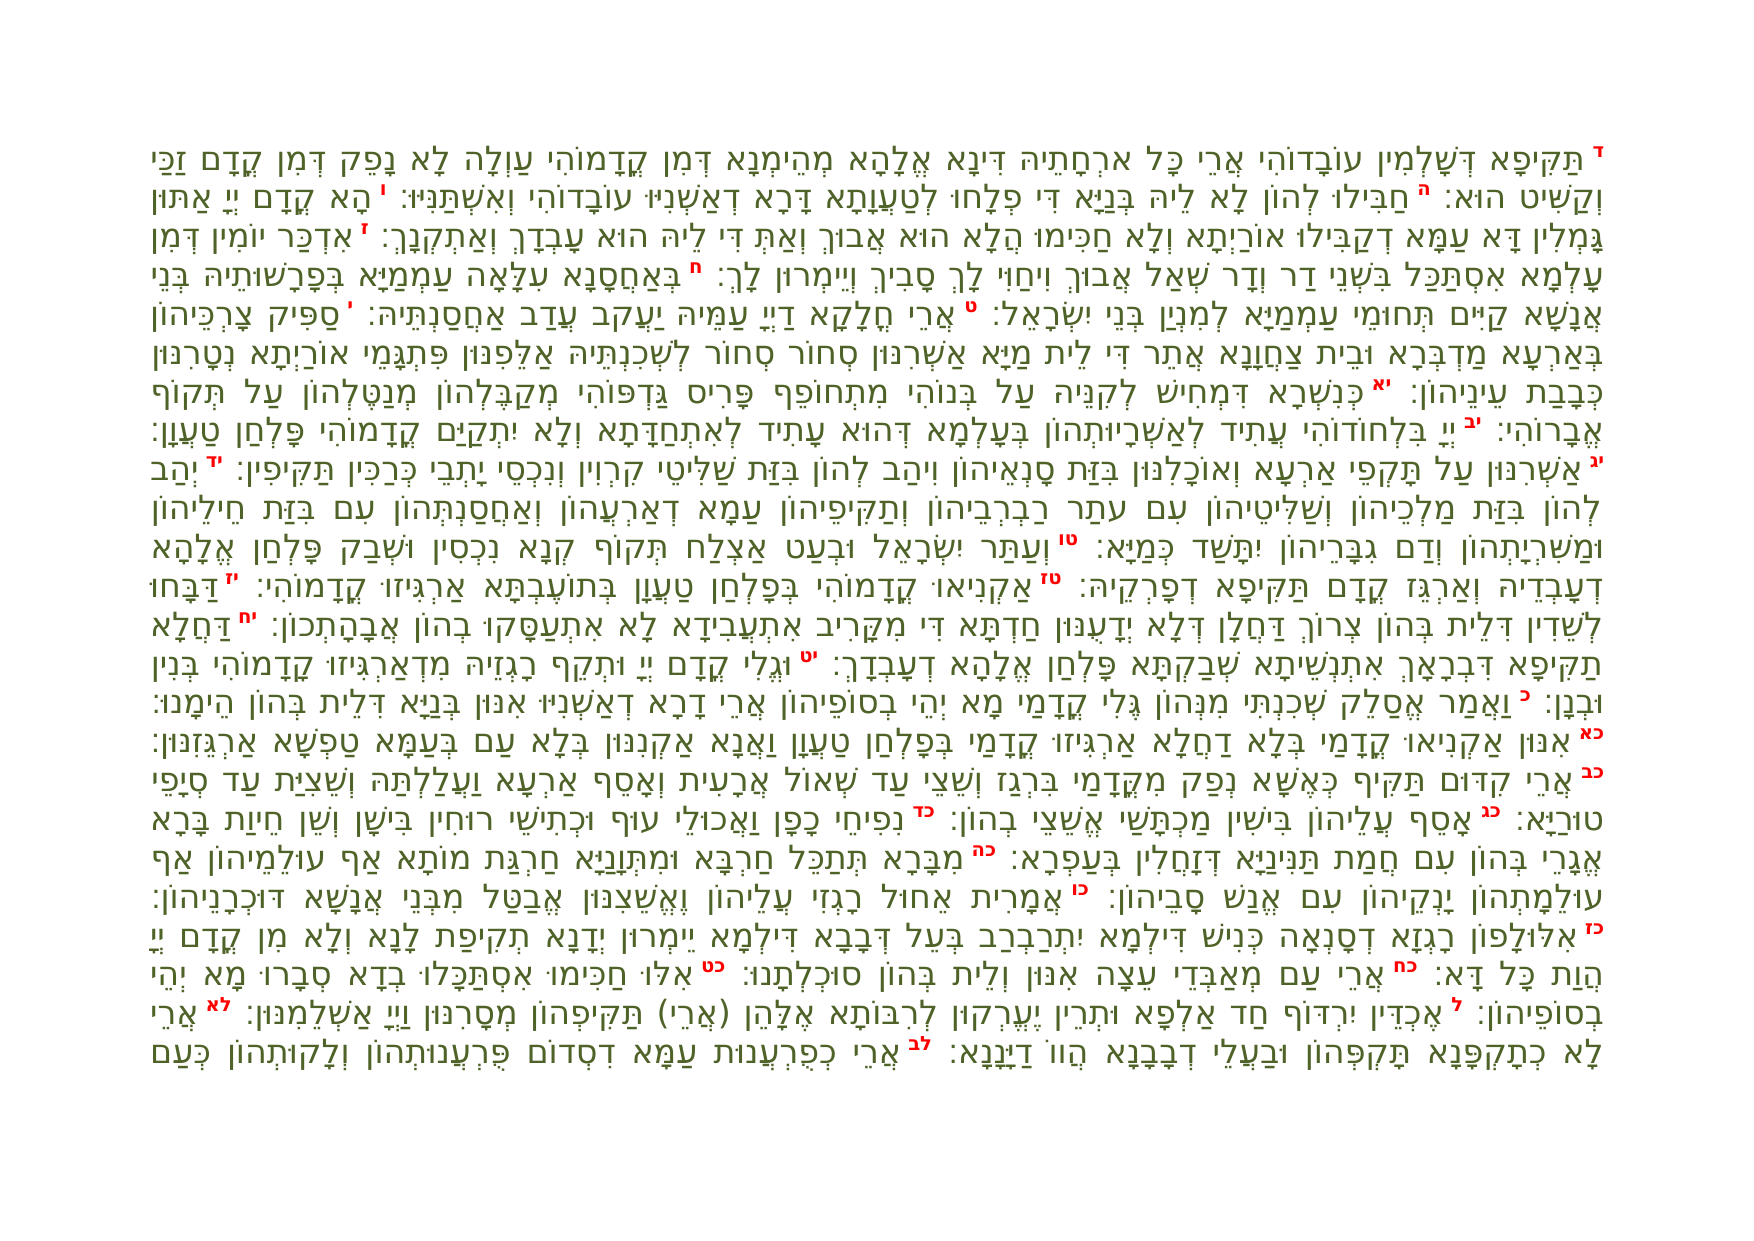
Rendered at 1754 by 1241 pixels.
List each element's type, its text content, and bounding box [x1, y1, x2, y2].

text ד תַּקִּיפָא דְּשָׁלְמִין עוֹבָדוֹהִי אֲרֵי כָּל ארְחָתֵיהּ דִּינָא אֱלָהָא מְהֵימְנָא דְּמִן קֳדָמוֹהִי עַוְלָה לָא נָפֵק דְּמִן קֳדָם זַכַּי וְקַשִּׁיט הוּא׃ ה חַבִּילוּ לְהוֹן לָא לֵיהּ בְּנַיָּא דִּי פְלָחוּ לְטַעֲוָתָא דָּרָא דְאַשְׁנִיּוּ עוֹבָדוֹהִי וְאִשְׁתַּנִּיּוּ׃ ו הָא קֳדָם יְיָ אַתּוּן גָּמְלִין דָּא עַמָּא דְקַבִּילוּ אוֹרַיְתָא וְלָא חַכִּימוּ הֲלָא הוּא אֲבוּךְ וְאַתְּ דִּי לֵיהּ הוּא עָבְדָךְ וְאַתְקְנָךְ׃ ז אִדְכַּר יוֹמִין דְּמִן עָלְמָא אִסְתַּכַּל בִּשְׁנֵי דַר וְדָר שְׁאַל אֲבוּךְ וִיחַוִּי לָךְ סָבִיךְ וְיֵימְרוּן לָךְ׃ ח בְּאַחֲסָנָא עִלָּאָה עַמְמַיָּא בְּפָרָשׁוּתֵיהּ בְּנֵי אֲנָשָׁא קַיִּים תְּחוּמֵי עַמְמַיָּא לְמִנְיַן בְּנֵי יִשְׂרָאֵל׃ ט אֲרֵי חֳלָקָא דַיְיָ עַמֵּיהּ יַעֲקב עֲדַב אַחֲסַנְתֵּיהּ׃ י סַפִּיק צָרְכֵּיהוֹן בְּאַרְעָא מַדְבְּרָא וּבֵית צַחֲוָנָא אֲתֵר דִּי לֵית מַיָּא אַשְׁרִנּוּן סְחוֹר סְחוֹר לְשְׁכִנְתֵּיהּ אַלֵּפִנּוּן פִּתְגָּמֵי אוֹרַיְתָא נְטָרִנּוּן כְּבָבַת עֵינֵיהוֹן׃ יא כְּנִשְׁרָא דִּמְחִישׁ לְקִנֵּיהּ עַל בְּנוֹהִי מִתְחוֹפֵף פָּרִיס גַּדְפּוֹהִי מְקַבֶּלְהוֹן מְנַטֶּלְהוֹן עַל תְּקוֹף אֱבָרוֹהִי׃ יב יְיָ בִּלְחוֹדוֹהִי עֲתִיד לְאַשְׁרָיוּתְהוֹן בְּעָלְמָא דְּהוּא עָתִיד לְאִתְחַדָּתָא וְלָא יִתְקַיַּם קֳדָמוֹהִי פָּלְחַן טַעֲוָן׃ יג אַשְׁרִנּוּן עַל תָּקְפֵי אַרְעָא וְאוֹכָלִנּוּן בִּזַּת סָנְאֵיהוֹן וִיהַב לְהוֹן בִּזַּת שַׁלִּיטֵי קִרְוִין וְנִכְסֵי יָתְבֵי כְּרַכִּין תַּקִּיפִין׃ יד יְהַב לְהוֹן בִּזַּת מַלְכֵיהוֹן וְשַׁלִּיטֵיהוֹן עִם עתַר רַבְרְבֵיהוֹן וְתַקִּיפֵיהוֹן עַמָא דְאַרְעֲהוֹן וְאַחֲסַנְתְּהוֹן עִם בִּזַּת חֵילֵיהוֹן וּמַשִּׁרְיָתְהוֹן וְדַם גִבָּרֵיהוֹן יִתָּשַׁד כְּמַיָּא׃ טו וְעַתַּר יִשְׂרָאֵל וּבְעַט אַצְלַח תְּקוֹף קְנָא נִכְסִין וּשְׁבַק פָּלְחַן אֱלָהָא דְעָבְדֵיהּ וְאַרְגֵּז קֳדָם תַּקִּיפָא דְפָרְקֵיהּ׃ טז אַקְנִיאוּ קֳדָמוֹהִי בְּפָלְחַן טַעֲוָן בְּתוֹעֶבְתָּא אַרְגִּיזוּ קֳדָמוֹהִי׃ יז דַּבָּחוּ לְשֵׁדִין דִּלֵית בְּהוֹן צְרוֹךְ דַּחֲלָן דְּלָא יְדָעֻנּוּן חַדְתָּא דִּי מִקָּרִיב אִתְעֲבִידָא לָא אִתְעַסָּקוּ בְהוֹן אֲבָהָתְכוֹן׃ יח דַּחֲלָא תַקִּיפָא דִּבְרָאָךְ אִתְנְשֵׁיתָא שְׁבַקְתָּא פָּלְחַן אֱלָהָא דְעָבְדָךְ׃ יט וּגֱלִי קֳדָם יְיָ וּתְקֵף רָגְזֵיהּ מִדְאַרְגִּיזוּ קָדָמוֹהִי בְּנִין וּבְנָן׃ כ וַאֲמַר אֱסַלֵק שְׁכִנְתִּי מִנְּהוֹן גֶּלִי קֳדָמַי מָא יְהֵי בְסוֹפֵיהוֹן אֲרֵי דָרָא דְאַשְׁנִיּוּ אִנּוּן בְּנַיָּא דִּלֵית בְּהוֹן הֵימָנוּ׃ כא אִנּוּן אַקְנִיאוּ קֳדָמַי בְּלָא דַחֲלָא אַרְגִּיזוּ קֳדָמַי בְּפָלְחַן טַעֲוָן וַאֲנָא אַקְנִנּוּן בְּלָא עַם בְּעַמָּא טַפְשָׁא אַרְגֵּזִנּוּן׃ כב אֲרֵי קִדּוּם תַּקִּיף כְּאֶשָּׁא נְפַק מִקֳּדָמַי בִּרְגַז וְשֵׁצֵי עַד שְׁאוֹל אֲרָעִית וְאָסֵף אַרְעָא וַעֲלַלְתַּהּ וְשֵׁצִיַּת עַד סְיָפֵי טוּרַיָּא׃ כג אָסֵף עֲלֵיהוֹן בִּישִׁין מַכְתָּשַׁי אֱשֵׁצֵי בְהוֹן׃ כד נִפִיחֵי כָפָן וַאֲכוּלֵי עוּף וּכְתִישֵׁי רוּחִין בִּישָׁן וְשֵׁן חֵיוַת בָּרָא אֱגָרֵי בְּהוֹן עִם חֲמַת תַּנִּינַיָּא דְּזָחֲלִין בְּעַפְרָא׃ כה מִבָּרָא תְּתַכֵּל חַרְבָּא וּמִתְּוָנַיָּא חַרְגַּת מוֹתָא אַף עוּלֵמֵיהוֹן אַף עוּלֵמָתְהוֹן יָנְקֵיהוֹן עִם אֱנַשׁ סָבֵיהוֹן׃ כו אֲמָרִית אֵחוּל רָגְזִי עֲלֵיהוֹן וֶאֱשֵׁצִנּוּן אֱבַטַּל מִבְּנֵי אֲנָשָׁא דּוּכְרָנֵיהוֹן׃ כז אִלּוּלָפוֹן רָגְזָא דְסָנְאָה כְּנִישׁ דִּילְמָא יִתְרַבְרַב בְּעֵל דְּבָבָא דִּילְמָא יֵימְרוּן יְדָנָא תְקִיפַת לָנָא וְלָא מִן קֳדָם יְיָ הֲוַת כָּל דָּא׃ כח אֲרֵי עַם מְאַבְּדֵי עֵצָה אִנּוּן וְלֵית בְּהוֹן סוּכְלְתָנוּ׃ כט אִלּוּ חַכִּימוּ אִסְתַּכָּלוּ בְדָא סְבָרוּ מָא יְהֵי בְסוֹפֵיהוֹן׃ ל אֶכְדֵּין יִרְדּוֹף חַד אַלְפָא וּתְרֵין יֶעֱרְקוּן לְרִבּוֹתָא אֶלָּהֵן (אֲרֵי) תַּקִּיפְהוֹן מְסָרִנּוּן וַיְיָ אַשְׁלֵמִנּוּן׃ לא אֲרֵי לָא כְתָקְפָּנָא תָּקְפְּהוֹן וּבַעֲלֵי דְבָבָנָא הֲווֹ דַיָּנָנָא׃ לב אֲרֵי כְפֻרְעֲנוּת עַמָּא דִסְדוֹם פֻּרְעֲנוּתְהוֹן וְלָקוּתְהוֹן כְּעַם [150, 139, 1604, 1071]
